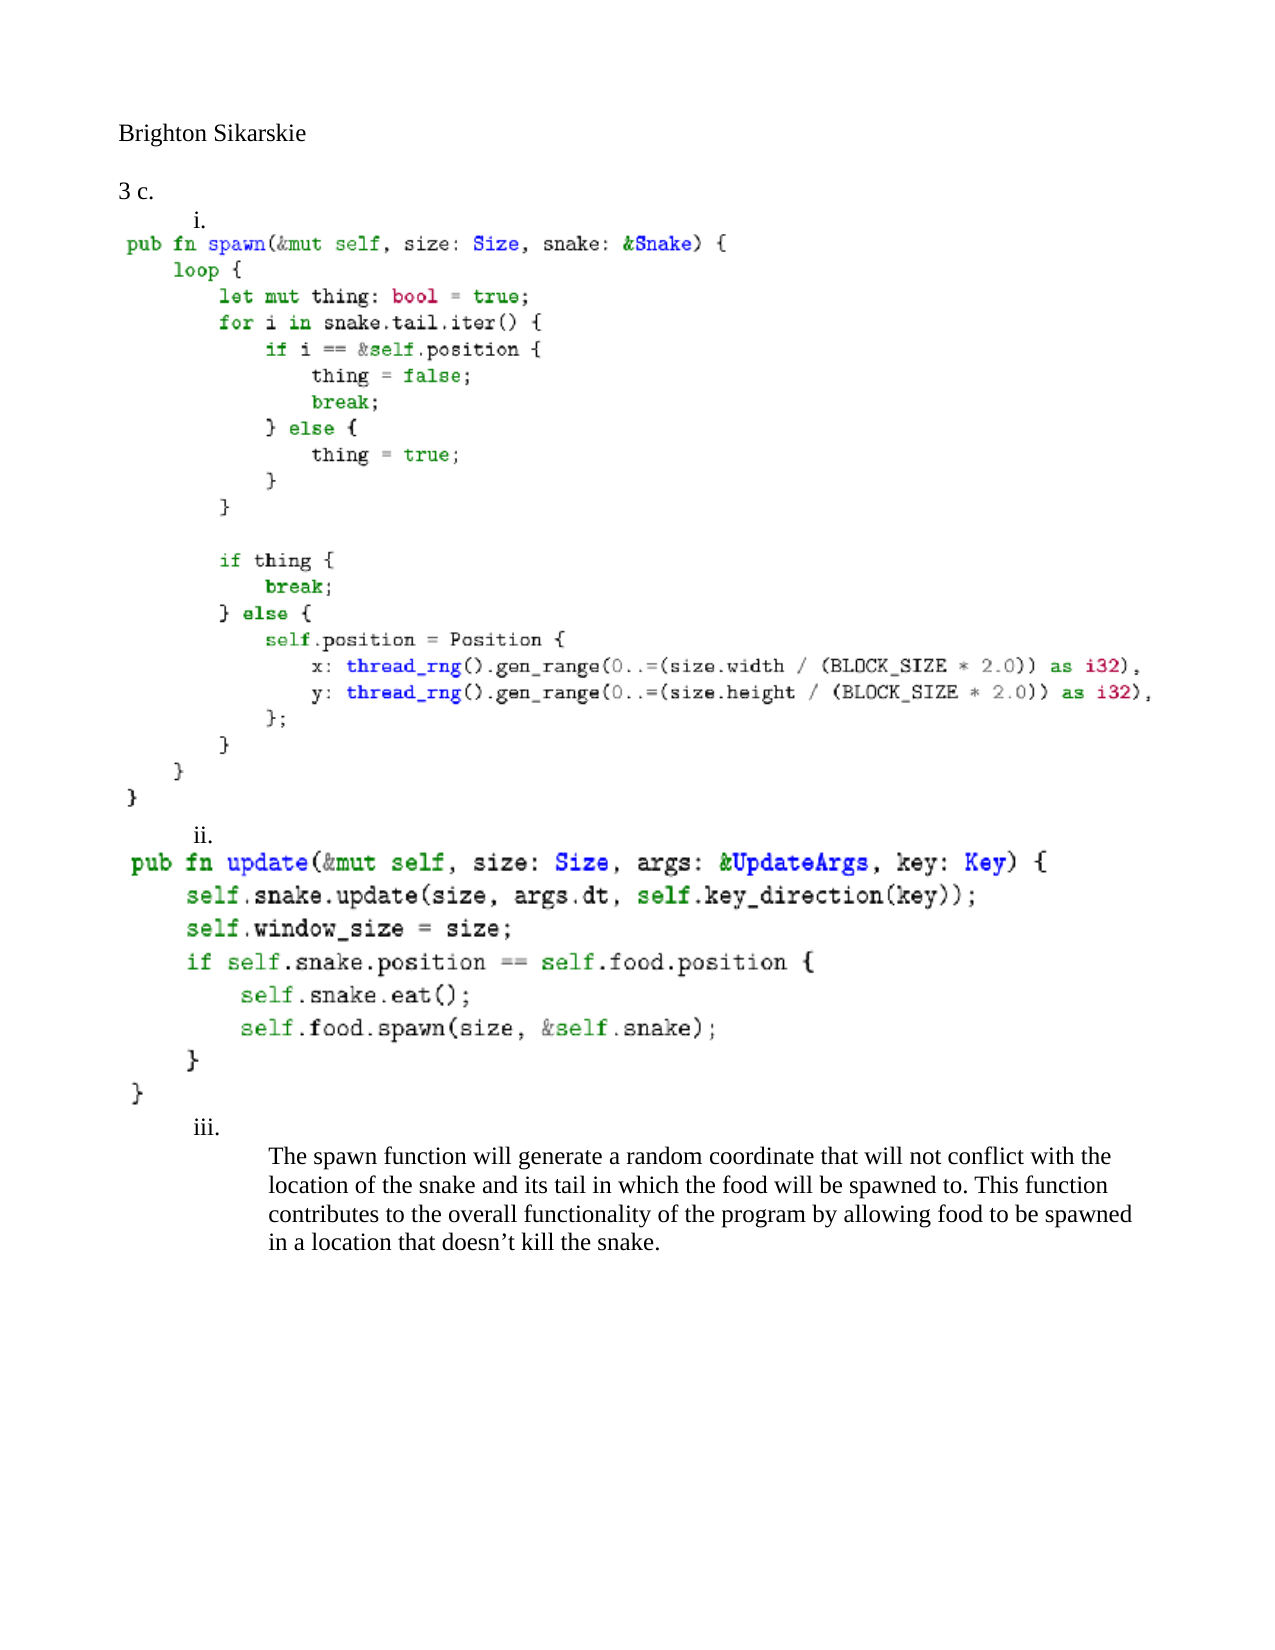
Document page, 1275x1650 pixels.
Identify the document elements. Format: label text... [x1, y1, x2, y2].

picture [118, 848, 1062, 1113]
text 3 c. i. [118, 176, 1157, 233]
picture [118, 233, 1157, 820]
text ii. iii. The spawn function will generate a random coordinate that will not conflict with the location of the snake and its tail in which the food will be spawned to. This function contributes to the overall functionality of the program by allowing food to be spawned in a location that doesn’t kill the snake. [118, 820, 1157, 1256]
